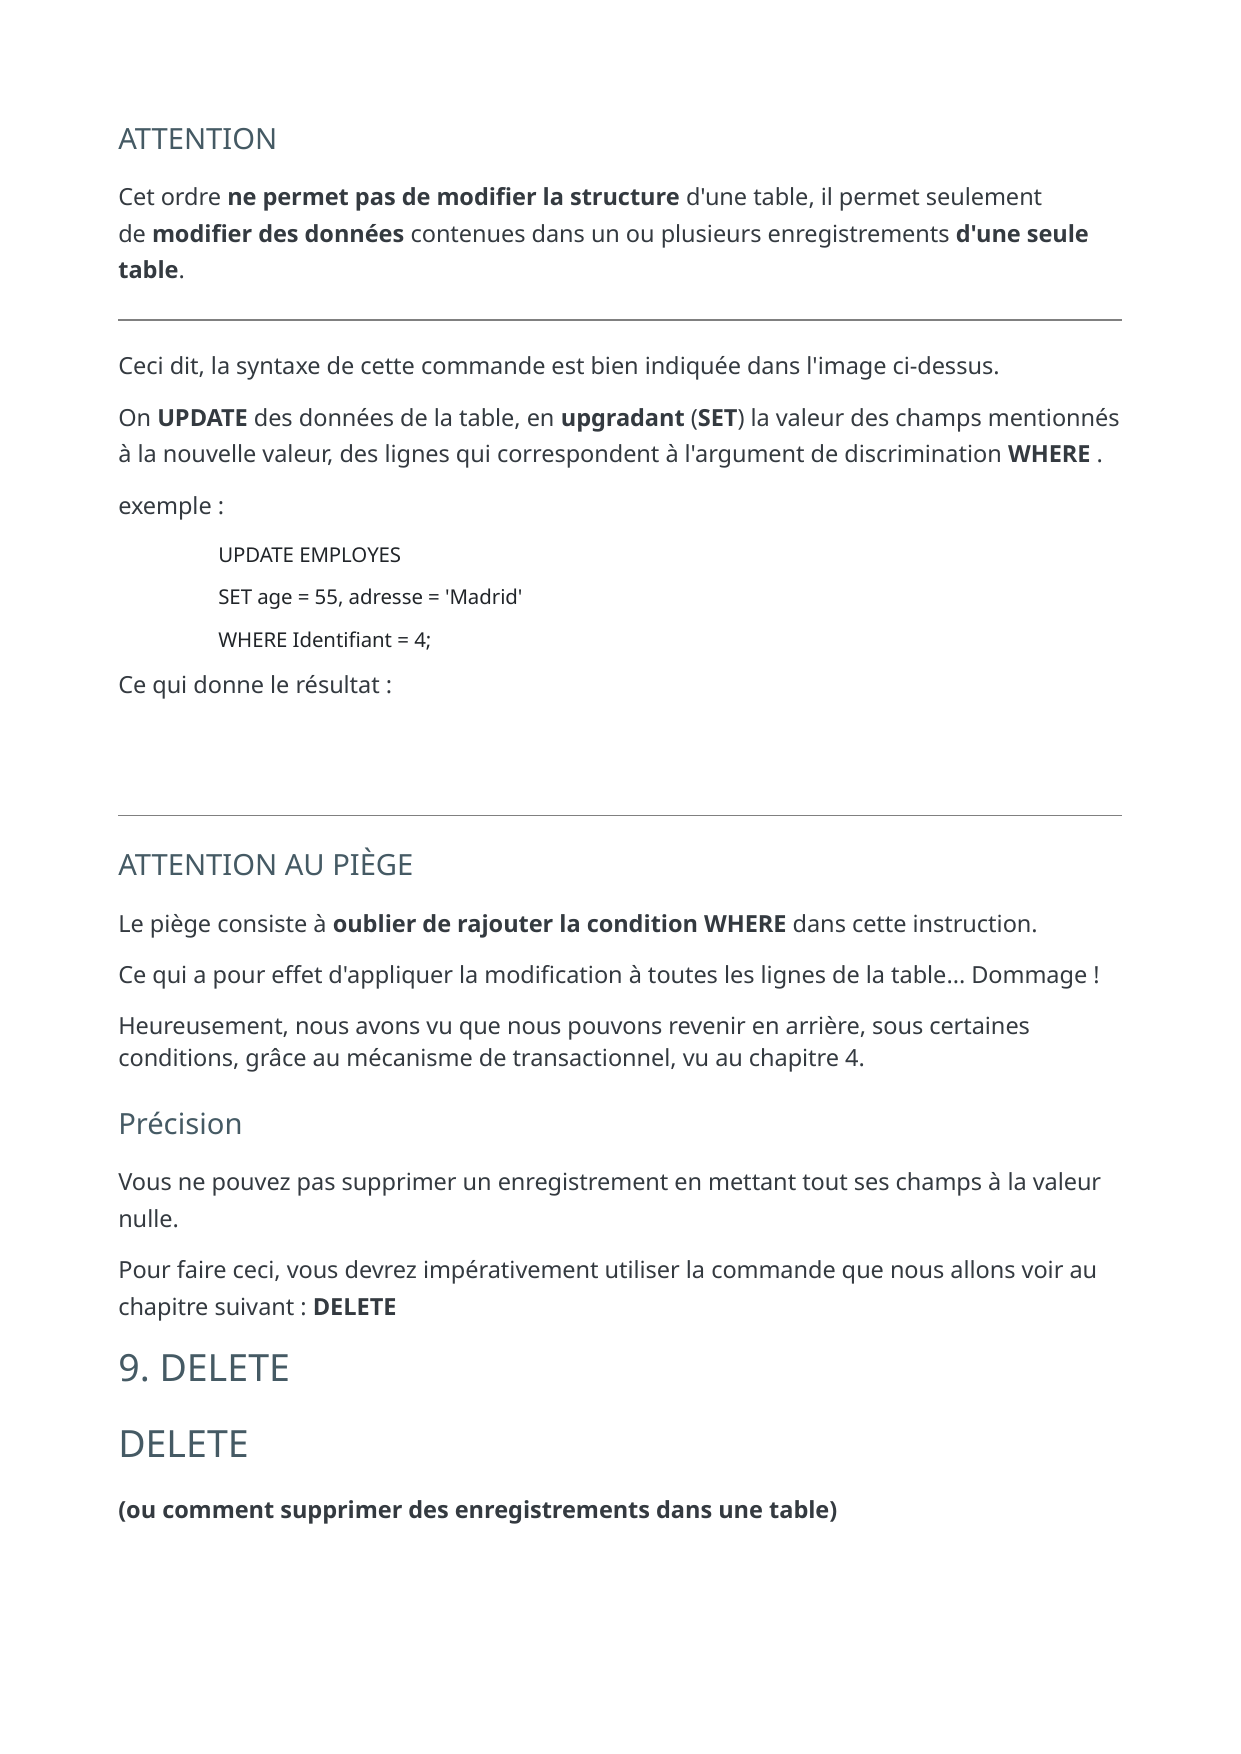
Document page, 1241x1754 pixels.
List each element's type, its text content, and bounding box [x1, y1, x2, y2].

text Le piège consiste à oublier de rajouter la condition WHERE dans cette instruction. [118, 907, 1122, 939]
text Ce qui a pour effet d'appliquer la modification à toutes les lignes de la table... Dommage ! [118, 958, 1122, 990]
text (ou comment supprimer des enregistrements dans une table) [118, 1493, 1122, 1525]
text Pour faire ceci, vous devrez impérativement utiliser la commande que nous allons voir au chapitre suivant : DELETE [118, 1253, 1122, 1322]
subtitle DELETE [118, 1417, 1122, 1468]
text WHERE Identifiant = 4; [118, 626, 1122, 653]
subtitle ATTENTION AU PIÈGE [118, 845, 1122, 884]
text exemple : [118, 489, 1122, 521]
text Vous ne pouvez pas supprimer un enregistrement en mettant tout ses champs à la valeur nulle. [118, 1165, 1122, 1234]
text Ce qui donne le résultat : [118, 668, 1122, 700]
text Heureusement, nous avons vu que nous pouvons revenir en arrière, sous certaines conditions, grâce au mécanisme de transactionnel, vu au chapitre 4. [118, 1009, 1122, 1073]
text Ceci dit, la syntaxe de cette commande est bien indiquée dans l'image ci-dessus. [118, 349, 1122, 381]
text SET age = 55, adresse = 'Madrid' [118, 583, 1122, 611]
subtitle Précision [118, 1103, 1122, 1143]
text UPDATE EMPLOYES [118, 540, 1122, 568]
text Cet ordre ne permet pas de modifier la structure d'une table, il permet seulement de modifier des données contenues dans un ou plusieurs enregistrements d'une seule table. [118, 180, 1122, 286]
subtitle ATTENTION [118, 118, 1122, 158]
subtitle 9. DELETE [118, 1341, 1122, 1392]
text On UPDATE des données de la table, en upgradant (SET) la valeur des champs mentionnés à la nouvelle valeur, des lignes qui correspondent à l'argument de discrimination WHERE . [118, 401, 1122, 469]
